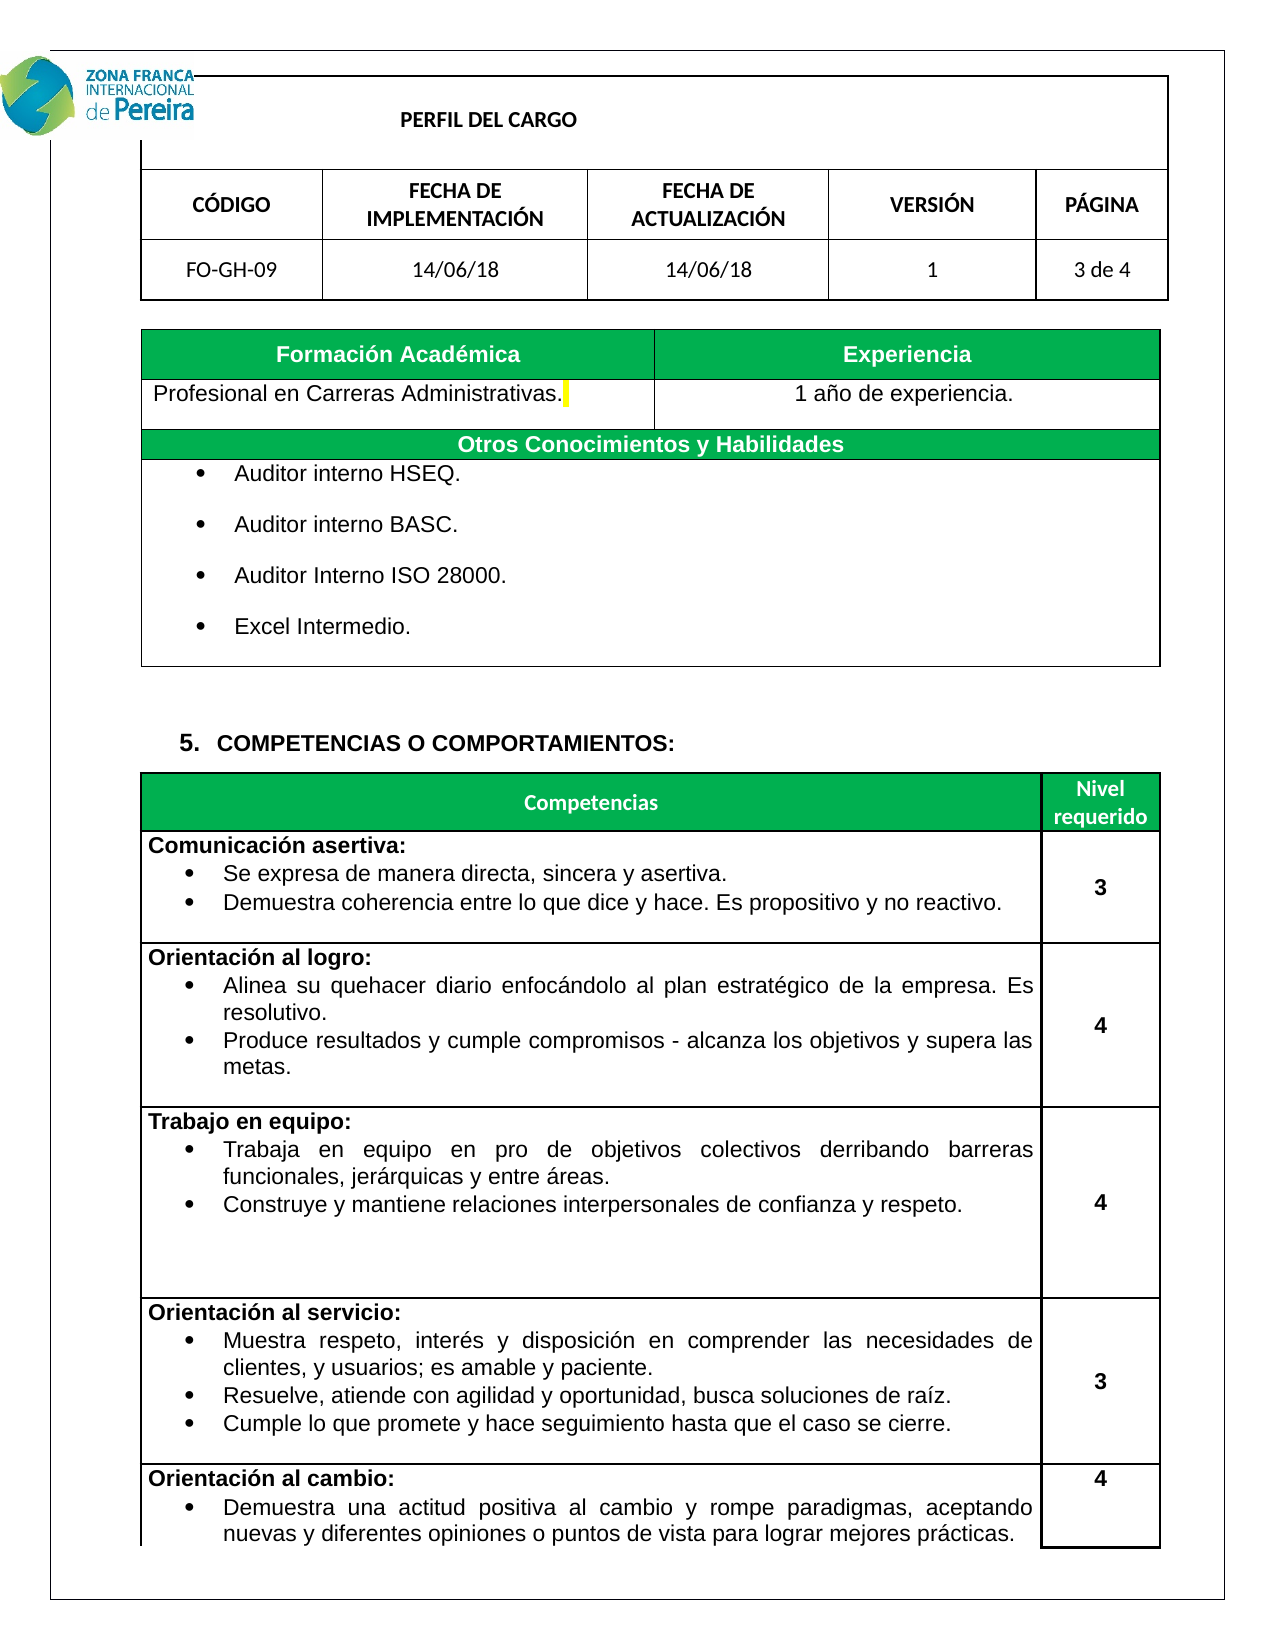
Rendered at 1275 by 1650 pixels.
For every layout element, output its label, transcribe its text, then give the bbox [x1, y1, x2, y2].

table_cell Cumple lo que promete y hace seguimiento hasta que el caso se cierre. [142, 1408, 1040, 1463]
table_cell 4 [1043, 1465, 1159, 1546]
table_header Competencias [142, 774, 1040, 830]
table_cell Experiencia [655, 330, 1159, 379]
table_cell 1 año de experiencia. [655, 380, 1159, 428]
table_cell Resuelve, atiende con agilidad y oportunidad, busca soluciones de raíz. [142, 1380, 1040, 1408]
table_header Nivel requerido [1043, 774, 1159, 830]
table_cell Trabajo en equipo: [142, 1108, 1040, 1134]
table_cell Demuestra coherencia entre lo que dice y hace. Es propositivo y no reactivo. [142, 887, 1040, 942]
table_cell 4 [1043, 944, 1159, 1106]
table_cell Comunicación asertiva: [142, 832, 1040, 858]
table_cell Profesional en Carreras Administrativas. [142, 380, 654, 428]
table_cell Construye y mantiene relaciones interpersonales de confianza y respeto. [142, 1189, 1040, 1297]
table_cell Produce resultados y cumple compromisos - alcanza los objetivos y supera las metas. [142, 1025, 1040, 1106]
table_cell Se expresa de manera directa, sincera y asertiva. [142, 858, 1040, 887]
table_cell Orientación al servicio: [142, 1299, 1040, 1325]
table_cell 3 [1043, 832, 1159, 942]
table_cell Formación Académica [142, 330, 654, 379]
table_cell Orientación al cambio: [142, 1465, 1040, 1492]
list COMPETENCIAS O COMPORTAMIENTOS: [179, 728, 1097, 757]
table_cell Orientación al logro: [142, 944, 1040, 970]
table_cell Trabaja en equipo en pro de objetivos colectivos derribando barreras funcionales, jerárquicas y entre áreas. [142, 1134, 1040, 1189]
table_cell Alinea su quehacer diario enfocándolo al plan estratégico de la empresa. Es resolutivo. [142, 970, 1040, 1025]
table_cell 4 [1043, 1108, 1159, 1297]
table_cell Auditor interno HSEQ. Auditor interno BASC. Auditor Interno ISO 28000. Excel Intermedio. [142, 460, 1159, 666]
table_cell Demuestra una actitud positiva al cambio y rompe paradigmas, aceptando nuevas y diferentes opiniones o puntos de vista para lograr mejores prácticas. [142, 1492, 1040, 1546]
table_cell Otros Conocimientos y Habilidades [142, 430, 1159, 459]
table_cell Muestra respeto, interés y disposición en comprender las necesidades de clientes, y usuarios; es amable y paciente. [142, 1325, 1040, 1380]
table_cell 3 [1043, 1299, 1159, 1463]
